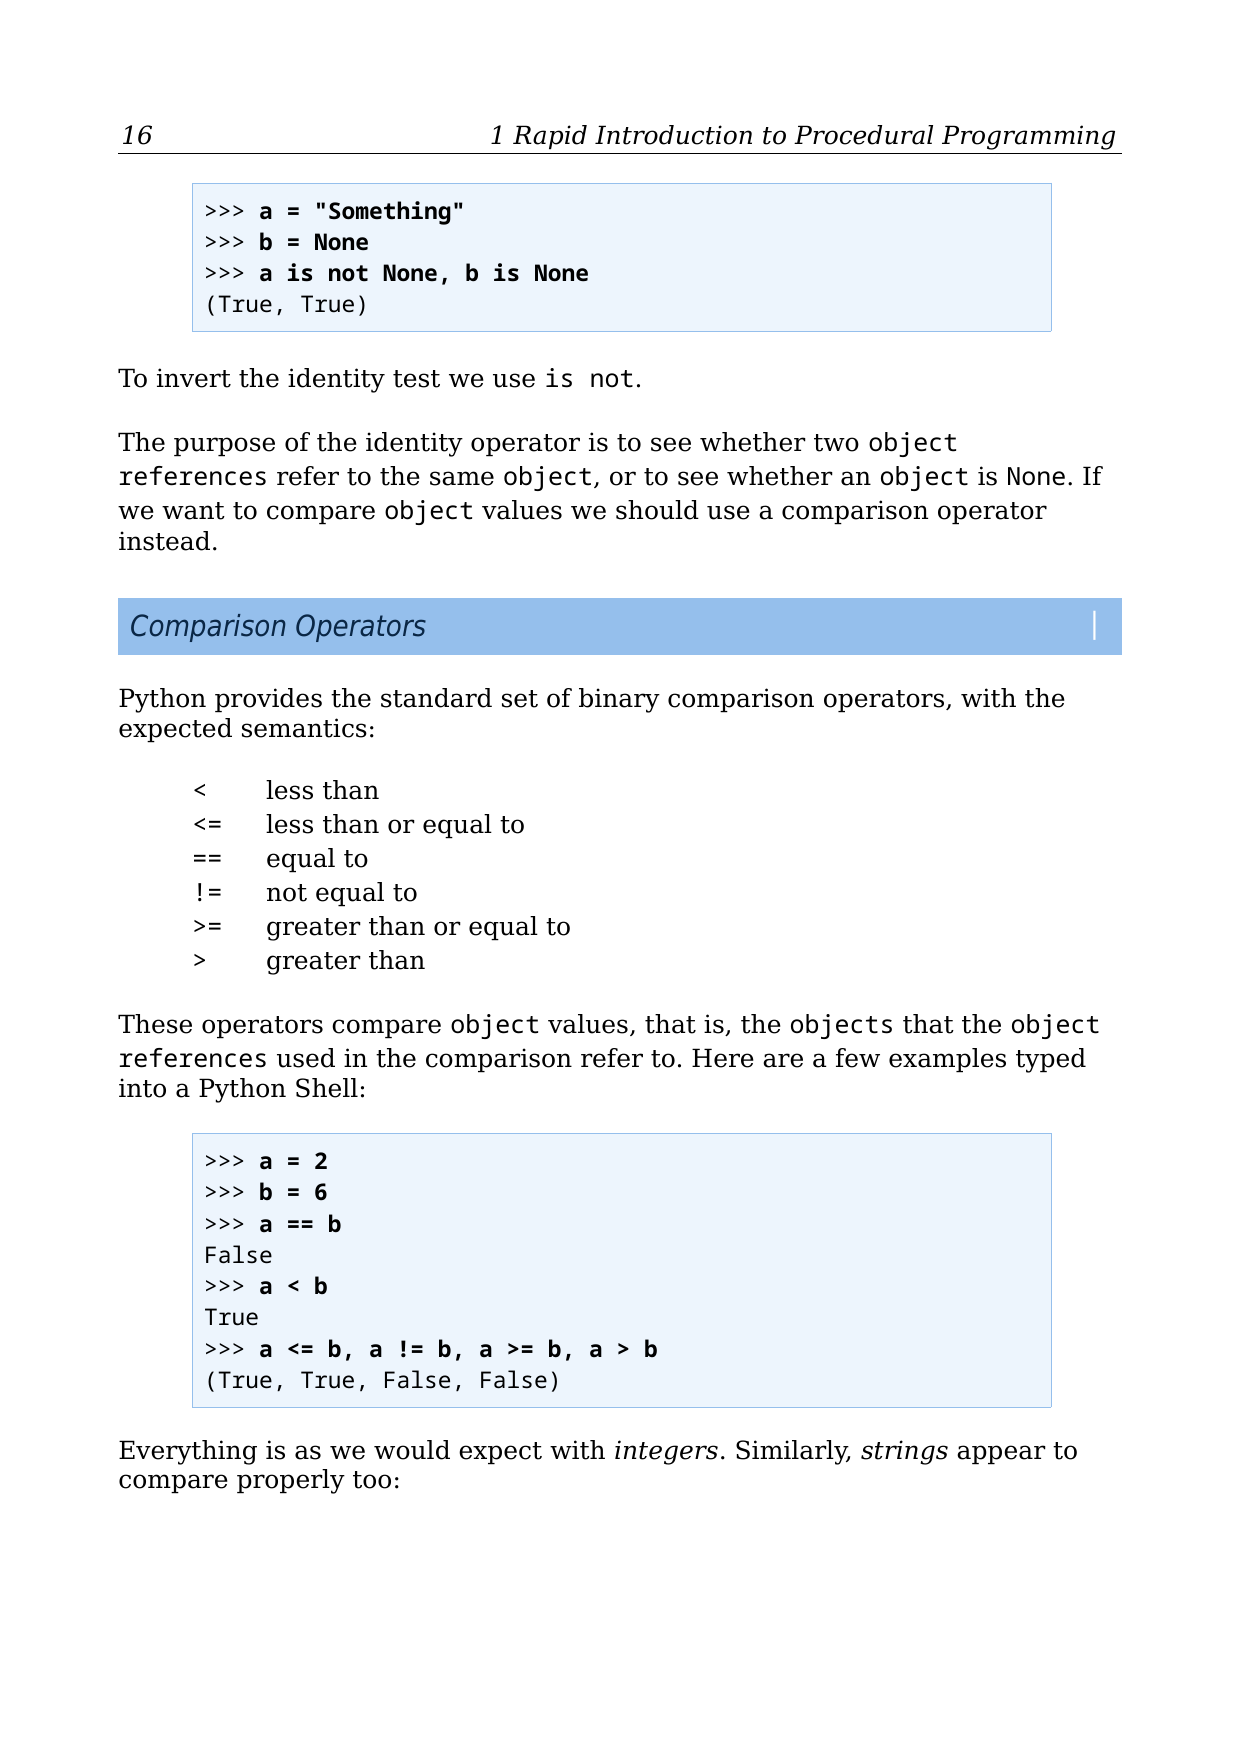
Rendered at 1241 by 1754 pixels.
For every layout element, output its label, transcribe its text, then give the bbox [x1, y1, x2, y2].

text Everything is as we would expect with integers. Similarly, strings appear to compare properly too: [118, 1436, 1122, 1495]
text != not equal to [192, 875, 1122, 909]
subtitle Comparison Operators [118, 598, 1122, 655]
text <= less than or equal to [192, 807, 1122, 841]
text These operators compare object values, that is, the objects that the object references used in the comparison refer to. Here are a few examples typed into a Python Shell: [118, 1006, 1122, 1104]
text >>> b = None [193, 214, 1051, 245]
text >>> b = 6 [193, 1164, 1051, 1196]
text (True, True, False, False) [193, 1352, 1051, 1407]
text Python provides the standard set of binary comparison operators, with the expected semantics: [118, 685, 1122, 743]
text (True, True) [193, 276, 1051, 331]
text < less than [192, 772, 1122, 807]
text >>> a == b [193, 1196, 1051, 1227]
text >>> a = 2 [193, 1134, 1051, 1164]
text == equal to [192, 841, 1122, 875]
text | [1081, 606, 1098, 640]
text >>> a < b [193, 1258, 1051, 1289]
text >= greater than or equal to [192, 909, 1122, 943]
text >>> a <= b, a != b, a >= b, a > b [193, 1321, 1051, 1352]
text False [193, 1227, 1051, 1258]
text > greater than [192, 943, 1122, 977]
text >>> a = "Something" [193, 184, 1051, 214]
text The purpose of the identity operator is to see whether two object references refer to the same object, or to see whether an object is None. If we want to compare object values we should use a comparison operator instead. [118, 424, 1122, 556]
text True [193, 1289, 1051, 1321]
text >>> a is not None, b is None [193, 245, 1051, 276]
text To invert the identity test we use is not. [118, 361, 1122, 395]
